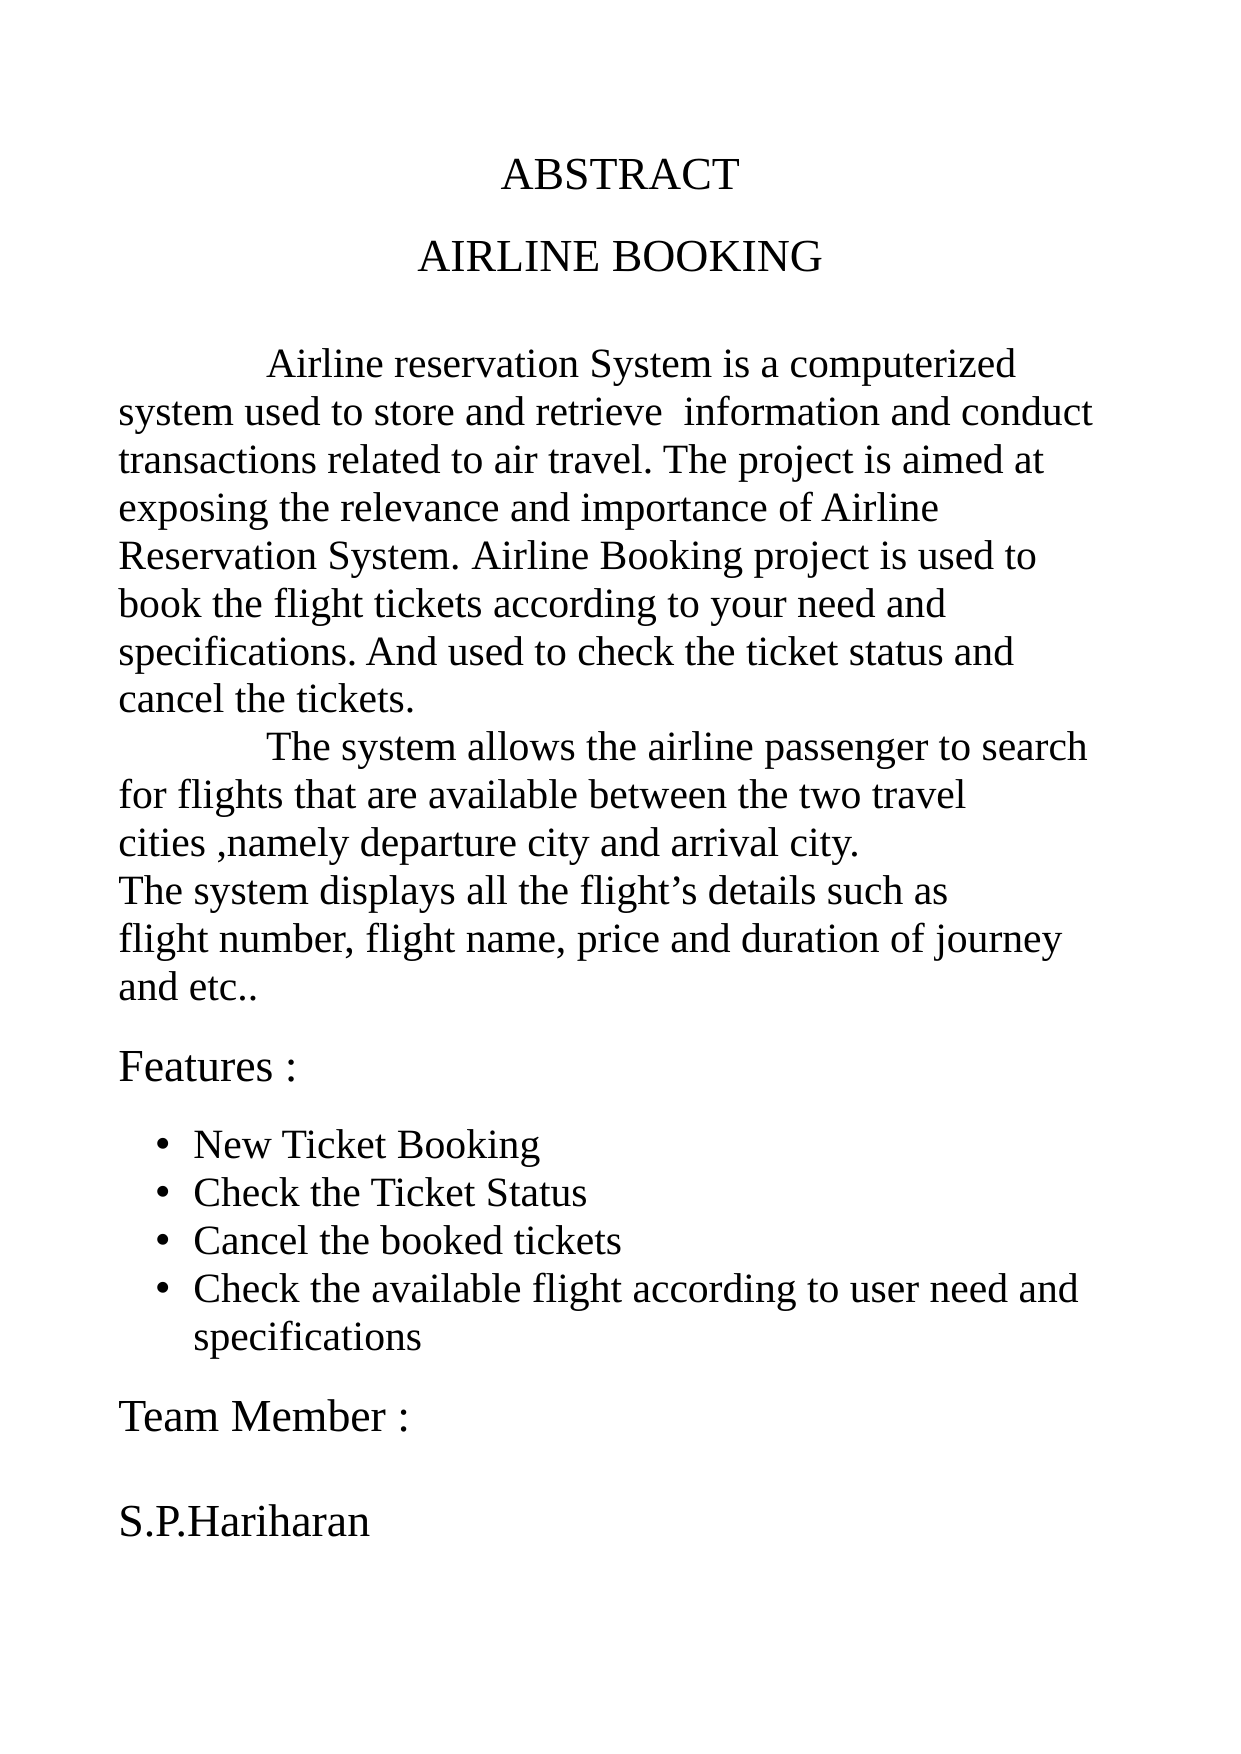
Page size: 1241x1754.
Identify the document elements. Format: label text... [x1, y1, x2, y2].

text The system allows the airline passenger to search for flights that are available between the two travel cities ,namely departure city and arrival city. [118, 722, 1122, 866]
text Airline reservation System is a computerized system used to store and retrieve information and conduct transactions related to air travel. The project is aimed at exposing the relevance and importance of Airline Reservation System. Airline Booking project is used to book the flight tickets according to your need and specifications. And used to check the ticket status and cancel the tickets. [118, 338, 1122, 722]
text S.P.Hariharan [118, 1494, 1122, 1546]
text The system displays all the flight’s details such as [118, 866, 1122, 913]
text Team Member : [118, 1388, 1122, 1441]
list Check the available flight according to user need and specifications [156, 1264, 1122, 1359]
list Check the Ticket Status [156, 1168, 1122, 1216]
text Features : [118, 1038, 1122, 1091]
list Cancel the booked tickets [156, 1216, 1122, 1264]
text flight number, flight name, price and duration of journey and etc.. [118, 913, 1122, 1009]
text AIRLINE BOOKING [118, 228, 1122, 281]
list New Ticket Booking [156, 1119, 1122, 1168]
text ABSTRACT [118, 147, 1122, 199]
